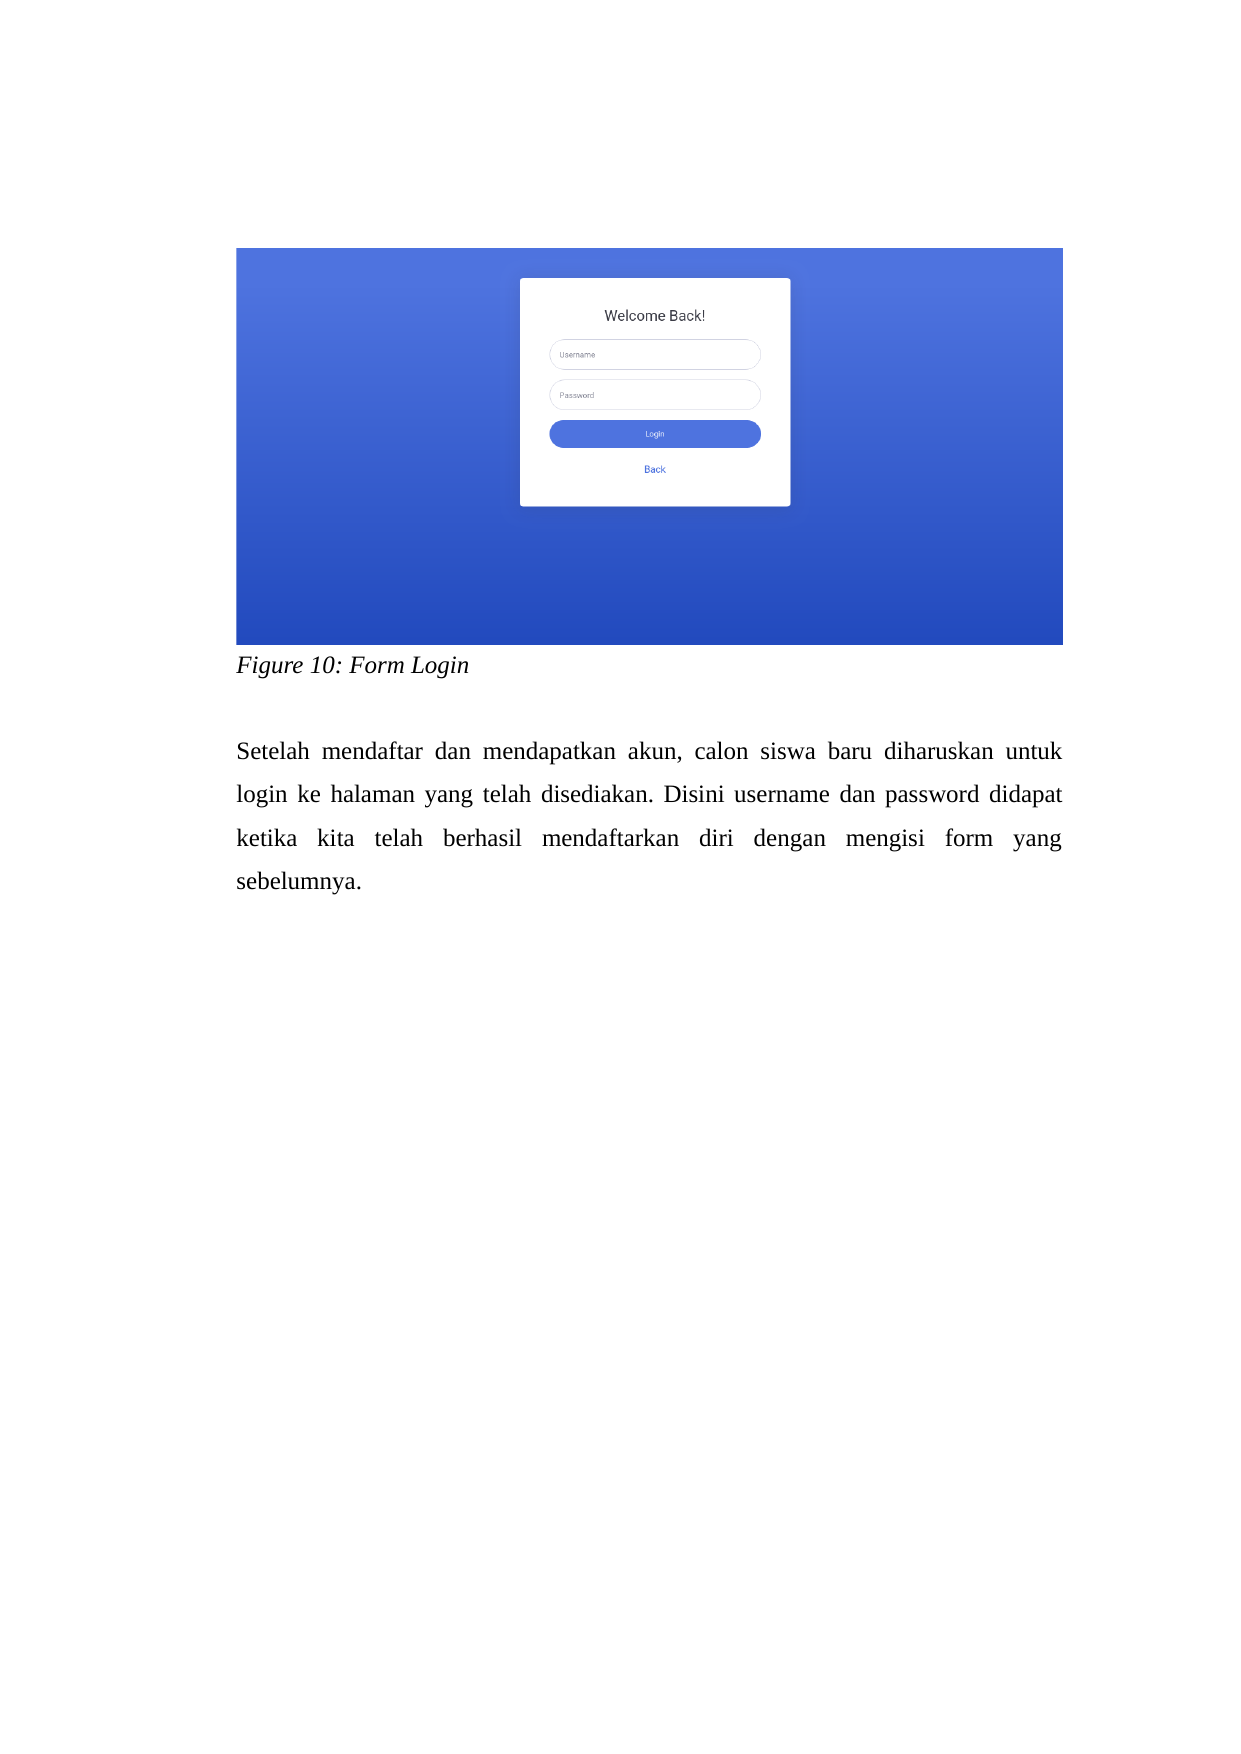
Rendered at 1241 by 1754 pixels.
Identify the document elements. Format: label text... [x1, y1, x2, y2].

list Setelah mendaftar dan mendapatkan akun, calon siswa baru diharuskan untuk login ke halaman yang telah disediakan. Disini username dan password didapat ketika kita telah berhasil mendaftarkan diri dengan mengisi form yang sebelumnya. [236, 736, 1063, 894]
picture [236, 248, 1063, 645]
text Figure 10: Form Login [236, 645, 1063, 679]
